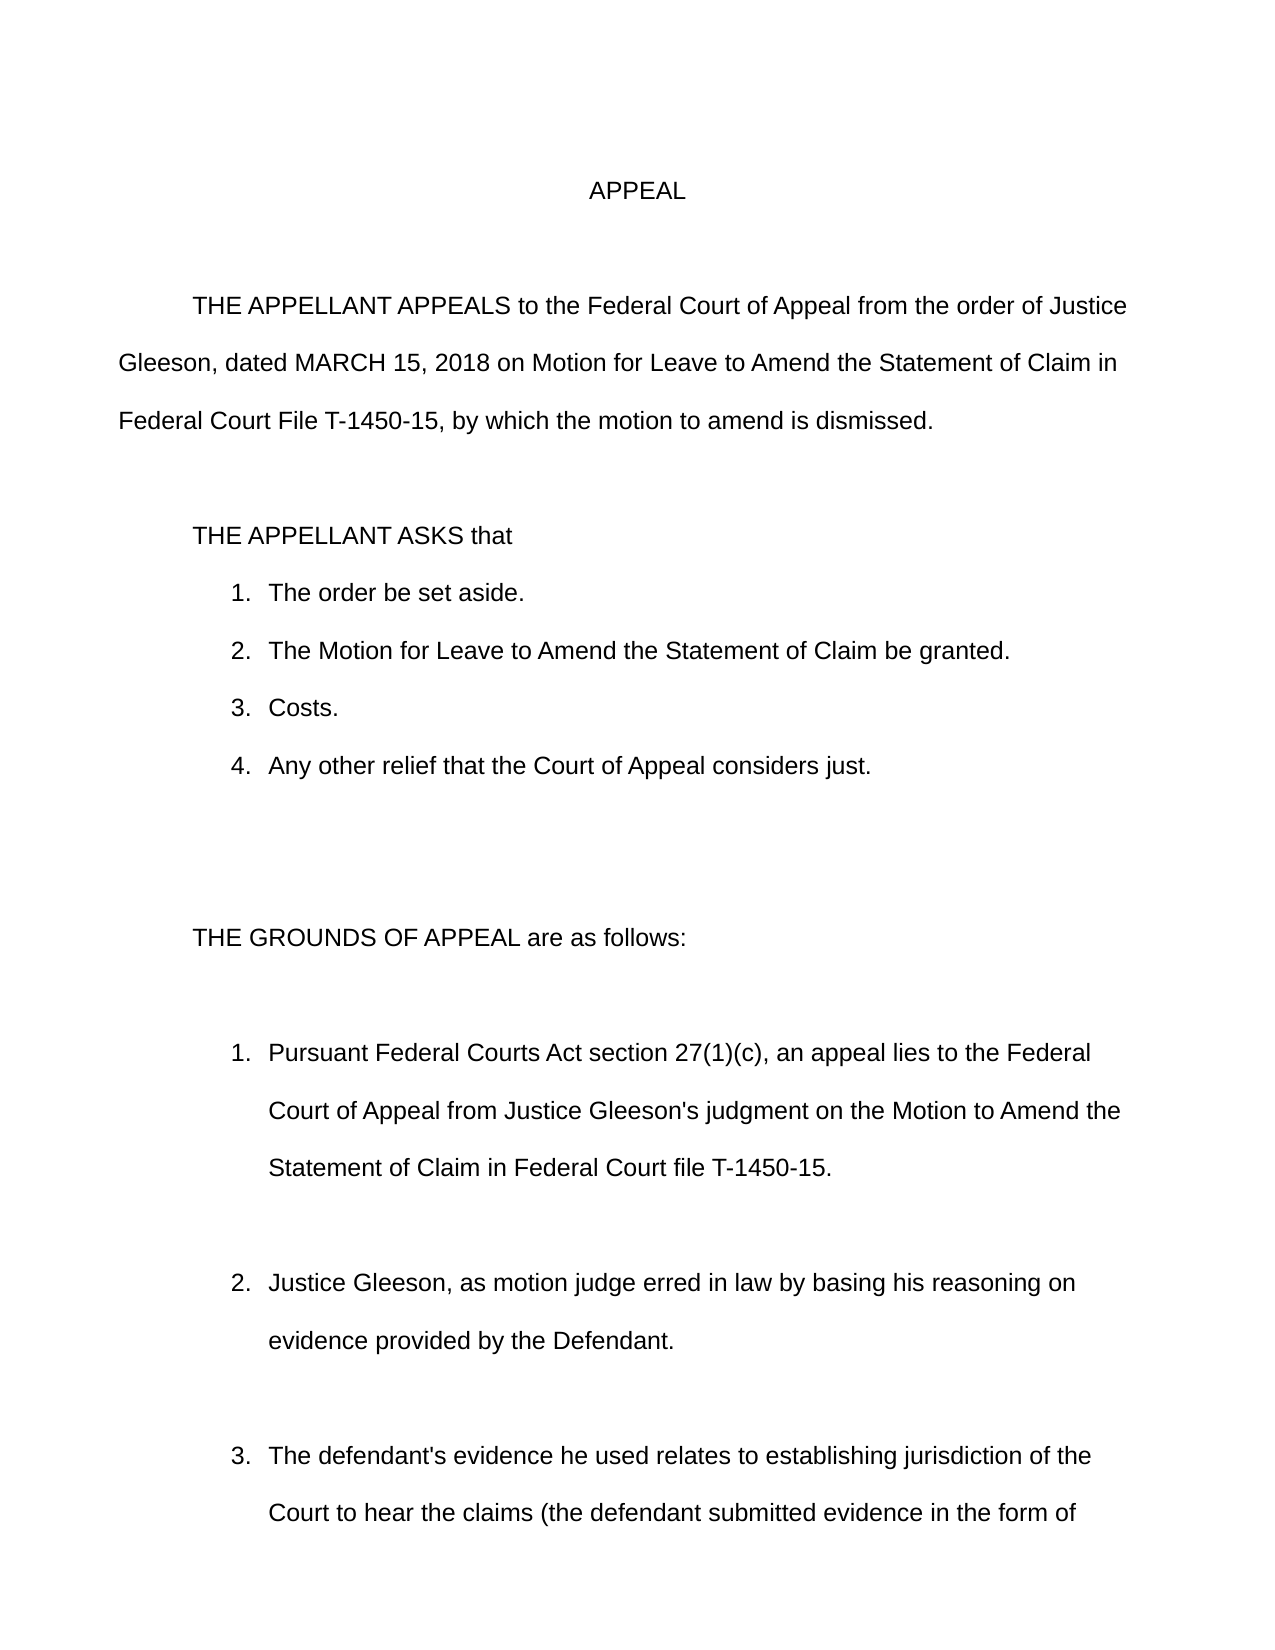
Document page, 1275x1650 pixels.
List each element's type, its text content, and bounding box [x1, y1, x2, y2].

text THE APPELLANT APPEALS to the Federal Court of Appeal from the order of Justice Gleeson, dated MARCH 15, 2018 on Motion for Leave to Amend the Statement of Claim in Federal Court File T-1450-15, by which the motion to amend is dismissed. [118, 291, 1157, 434]
list The Motion for Leave to Amend the Statement of Claim be granted. [231, 636, 1157, 664]
text THE APPELLANT ASKS that [118, 521, 1157, 549]
list Pursuant Federal Courts Act section 27(1)(c), an appeal lies to the Federal Court of Appeal from Justice Gleeson's judgment on the Motion to Amend the Statement of Claim in Federal Court file T-1450-15. [231, 1038, 1157, 1182]
list Costs. [231, 693, 1157, 722]
list The order be set aside. [231, 578, 1157, 607]
list The defendant's evidence he used relates to establishing jurisdiction of the Court to hear the claims (the defendant submitted evidence in the form of [231, 1441, 1157, 1527]
text APPEAL [118, 176, 1157, 204]
list Justice Gleeson, as motion judge erred in law by basing his reasoning on evidence provided by the Defendant. [231, 1268, 1157, 1354]
text THE GROUNDS OF APPEAL are as follows: [118, 923, 1157, 952]
list Any other relief that the Court of Appeal considers just. [231, 751, 1157, 779]
